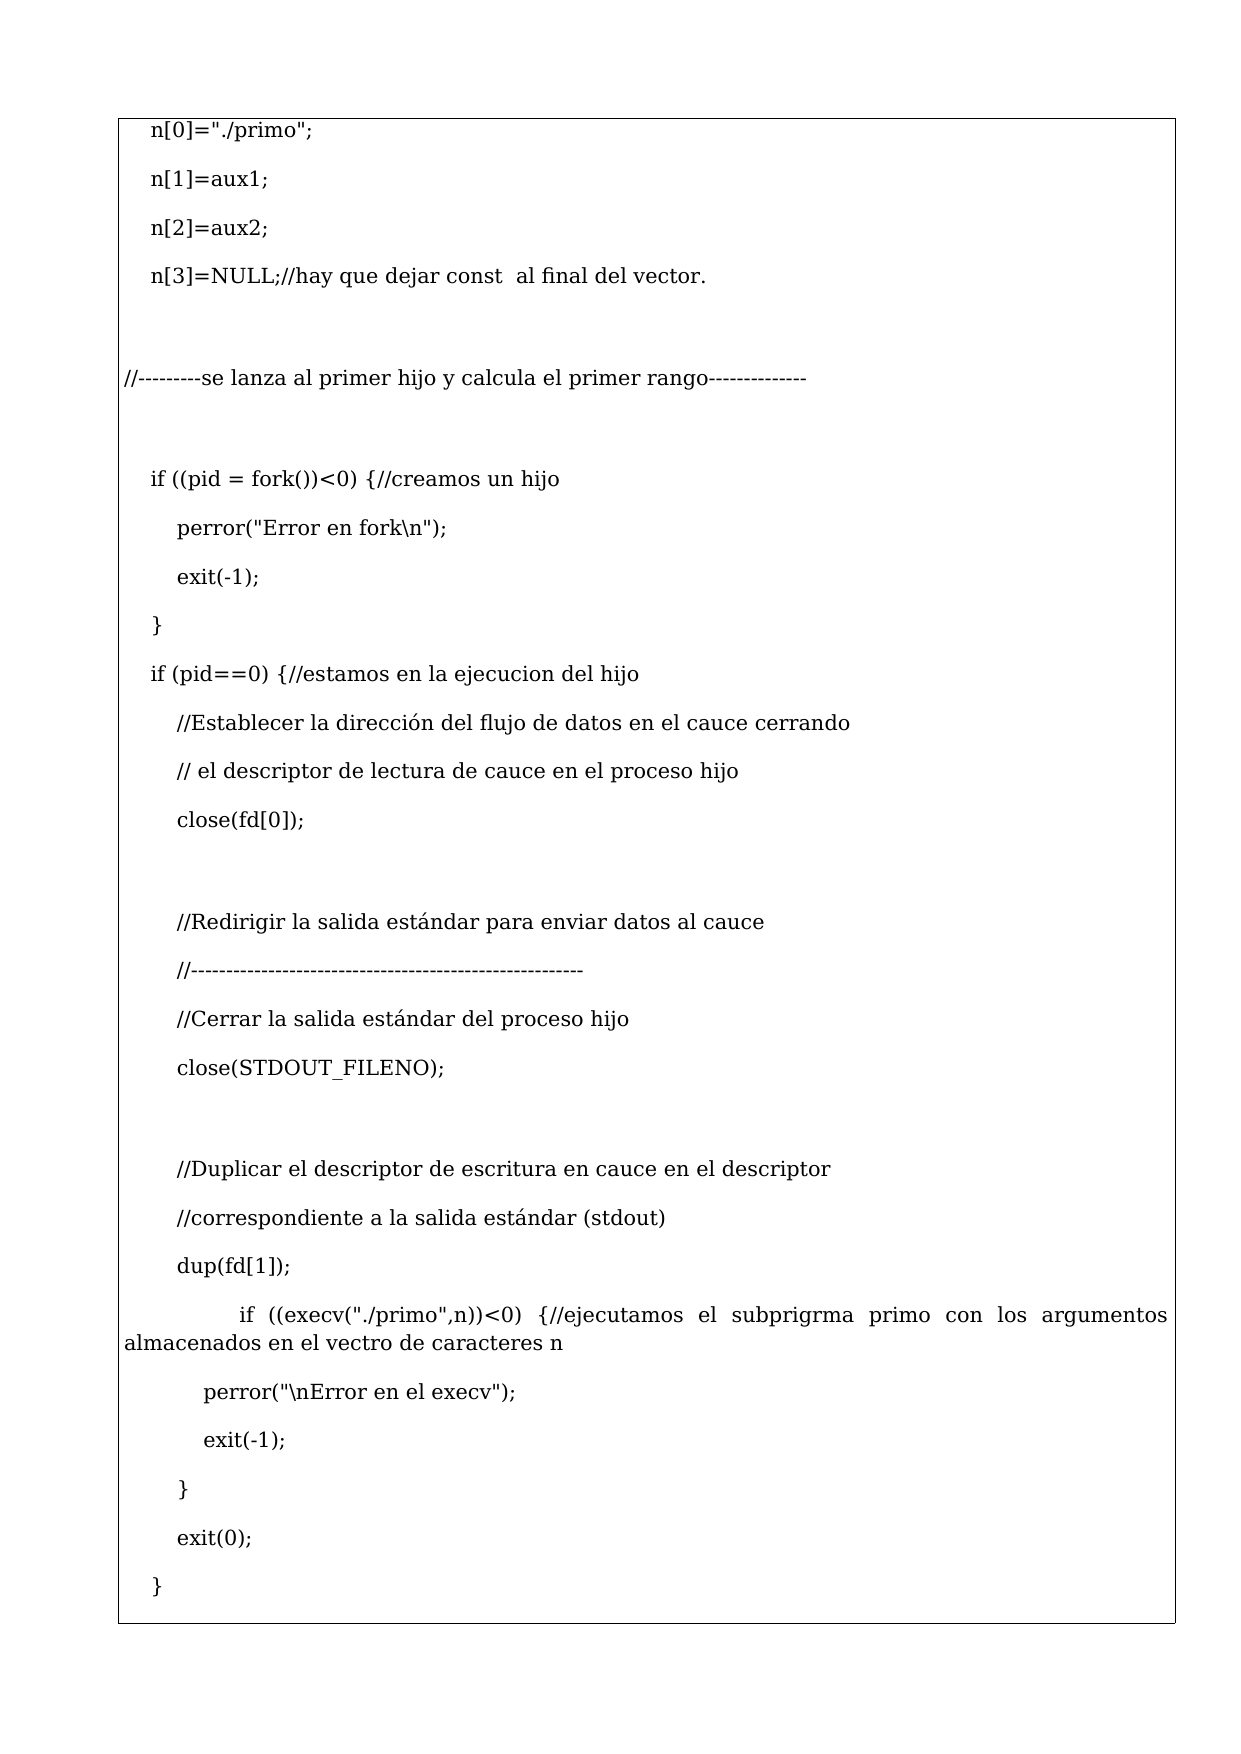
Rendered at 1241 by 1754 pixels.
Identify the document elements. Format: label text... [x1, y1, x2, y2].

table_header // Ejercicio 5 #include<sys/types.h> #include<unistd.h> #include<stdio.h> #include<errno.h> #include<stdlib.h> #include<fcntl.h> int main(int argc, char *argv[]) { int i, estado; pid_t pid; int min1=0,max1=0,min2=0,max2=0; int fd[2]; char *n[4]; char aux1[20]; char aux2[20]; char buffer[80]; int final=0; if (argc==3) {//si los argumentos son correctos min1=strtol(argv[1],NULL,10);//min1 es el primer argumento max2=strtol(argv[2],NULL,10);//max2 es el segundo argumento } pipe(fd); // Llamada al sistema para crear un pipe //se organizan los rangos max1=(max2+min1)/2;//calculamos max1 min2=max1+1;//calculamos min2 printf("Esclavo1 calcula el rango %d, %d .\n",min1,max1); sprintf(aux1,"%d",min1); sprintf(aux2,"%d",max1); //creamos la cadena de caracteres para llamar al subprograma n[0]="./primo"; n[1]=aux1; n[2]=aux2; n[3]=NULL;//hay que dejar const al final del vector. //---------se lanza al primer hijo y calcula el primer rango-------------- if ((pid = fork())<0) {//creamos un hijo perror("Error en fork\n"); exit(-1); } if (pid==0) {//estamos en la ejecucion del hijo //Establecer la dirección del flujo de datos en el cauce cerrando // el descriptor de lectura de cauce en el proceso hijo close(fd[0]); //Redirigir la salida estándar para enviar datos al cauce //-------------------------------------------------------- //Cerrar la salida estándar del proceso hijo close(STDOUT_FILENO); //Duplicar el descriptor de escritura en cauce en el descriptor //correspondiente a la salida estándar (stdout) dup(fd[1]); if ((execv("./primo",n))<0) {//ejecutamos el subprigrma primo con los argumentos almacenados en el vectro de caracteres n perror("\nError en el execv"); exit(-1); } exit(0); } sleep(1);//hacemos sleep para que se puedan aprecias las ejecuciones de los esclavos // calcula el segundo rango-------------- printf("Esclavo2 calcula el rango %d, %d .\n",min2,max2); sprintf(aux1,"%d",min2); sprintf(aux2,"%d",max2); //creamos la cadena de caracteres para llamar al subprograma n[0]="./primo"; n[1]=aux1; n[2]=aux2; n[3]=NULL;//hay que dejar const al final del vector. //---------se lanza al segundo hijo if ((pid = fork())<0) {//creamos el hijo perror("Error en fork\n"); exit(-1); } if (pid==0) {//estmaos en la ejecucion del hijo //Establecer la dirección del flujo de datos en el cauce cerrando // el descriptor de lectura de cauce en el proceso hijo close(fd[0]); //Redirigir la salida estándar para enviar datos al cauce //-------------------------------------------------------- //Cerrar la salida estándar del proceso hijo close(STDOUT_FILENO); //Duplicar el descriptor de escritura en cauce en el descriptor //correspondiente a la salida estándar (stdout) dup(fd[1]); if ((execv("./primo",n))<0) {//ejecutamos el subprograma primo con los argumentos almacenados en el vectro de caracteres n perror("\nError en el execv"); exit(-1); } exit(0); } sleep(1); //esperamos a que termine los hijos. pid=wait(&estado); //pid=wait(&estado); // Estoy en el proceso padre porque PID != 0 //Establecer la dirección del flujo de datos en el cauce cerrando // el descriptor de escritura en el cauce del proceso padre. close(fd[1]); //Redirigir la entrada estándar para tomar los datos del cauce. //Cerrar la entrada estándar del proceso padre close(STDIN_FILENO); //Duplicar el descriptor de lectura de cauce en el descriptor //correspondiente a la entrada estándar (stdin) dup(fd[0]); if ((final=read(fd[0],buffer,sizeof(buffer)))<0) { perror("\nError en el read"); exit(-1); } else { //pasamos buffer a otra cadena ya que buffer tiene basura al final. char salida[final]; for(i=0; i<=final; i++) { salida[i]=buffer[i]; } printf("\nLos primos en el rango (%d, %d), son:\n%s", min1, max2, salida);//mostramso la salida. } return 0; } // Primos #include<sys/types.h> #include<fcntl.h> #include<unistd.h> #include<stdio.h> #include<stdlib.h> #include<errno.h> #include<math.h> int es_primo(int x) { int b=1; int c; for(c=2; c<x &&b==1; c+=2) { if(x%c==0) b=0; } return b; } int main(int argc, char *argv[]) { int min,max; if(argc>1) {//si los argumentos son correctos int i; min=strtol(argv[1],NULL,10);//min es el primer argumento max=strtol(argv[2],NULL,10);//max es el segundo argumento for(i=min; i<=max; i++) {//devuelve los numeros primos entre el intervalo de [min,max] if(es_primo(i)==1) { printf("%d\n",i); } } } else{//si los argumentos no son correctos printf("faltan argumentos"); exit(0); } return 0; } [119, 119, 1175, 1623]
